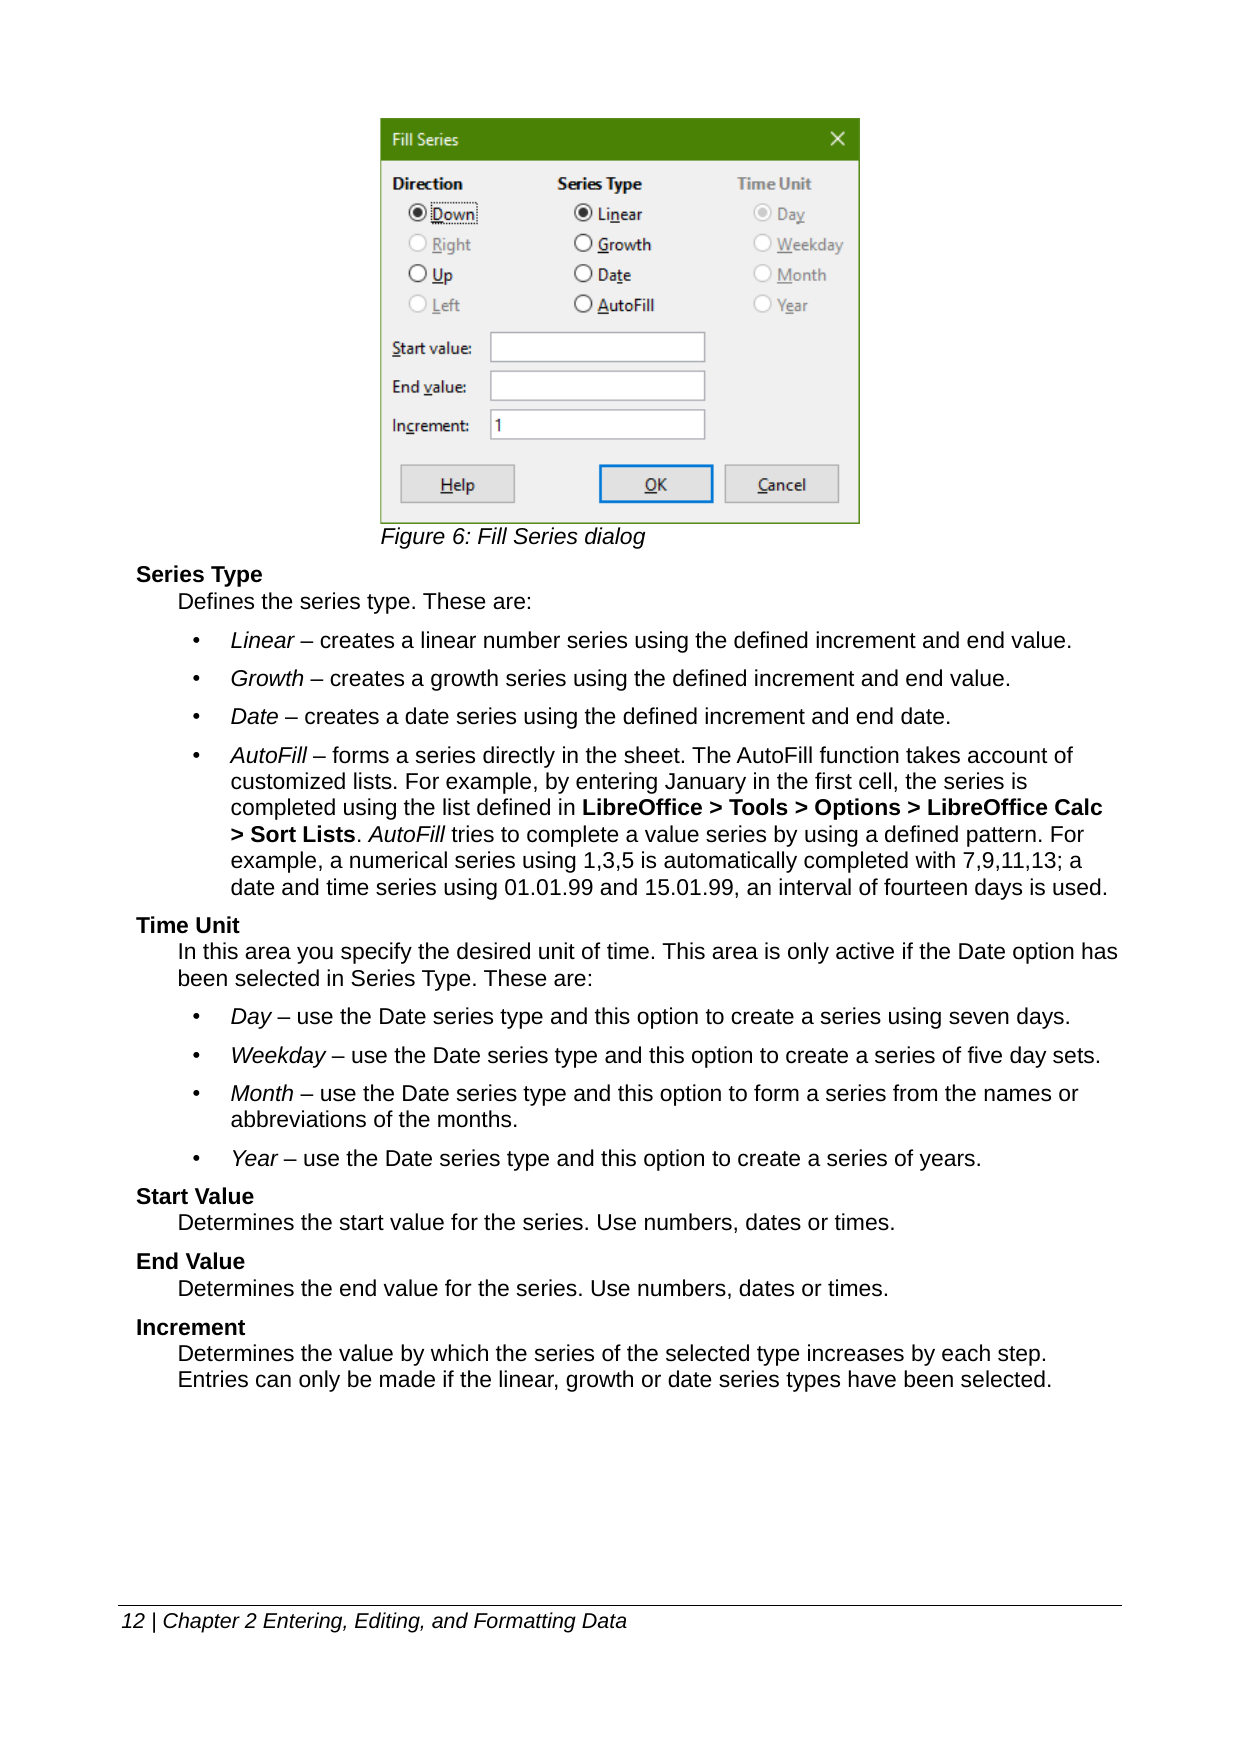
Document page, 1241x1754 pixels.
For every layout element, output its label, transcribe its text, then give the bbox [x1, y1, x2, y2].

text Increment [136, 1313, 1122, 1340]
text Start Value [136, 1183, 1122, 1209]
text Determines the end value for the series. Use numbers, dates or times. [177, 1274, 1122, 1301]
list Day – use the Date series type and this option to create a series using seven days. [192, 1003, 1122, 1030]
list Linear – creates a linear number series using the defined increment and end value. [192, 627, 1122, 653]
text Determines the start value for the series. Use numbers, dates or times. [177, 1209, 1122, 1236]
text Series Type [136, 561, 1122, 588]
text End Value [136, 1248, 1122, 1274]
list Growth – creates a growth series using the defined increment and end value. [192, 665, 1122, 691]
list AutoFill – forms a series directly in the sheet. The AutoFill function takes account of customized lists. For example, by entering January in the first cell, the series is completed using the list defined in LibreOffice > Tools > Options > LibreOffice Calc > Sort Lists. AutoFill tries to complete a value series by using a defined pattern. For example, a numerical series using 1,3,5 is automatically completed with 7,9,11,13; a date and time series using 01.01.99 and 15.01.99, an interval of fourteen days is used. [192, 742, 1122, 900]
list Year – use the Date series type and this option to create a series of years. [192, 1145, 1122, 1171]
list Month – use the Date series type and this option to form a series from the names or abbreviations of the months. [192, 1080, 1122, 1133]
list Weekday – use the Date series type and this option to create a series of five day sets. [192, 1042, 1122, 1068]
text Defines the series type. These are: [177, 588, 1122, 614]
text In this area you specify the desired unit of time. This area is only active if the Date option has been selected in Series Type. These are: [177, 938, 1122, 991]
text Determines the value by which the series of the selected type increases by each step. Entries can only be made if the linear, growth or date series types have been selected. [177, 1340, 1122, 1392]
text Time Unit [136, 912, 1122, 938]
list Date – creates a date series using the defined increment and end date. [192, 703, 1122, 730]
text Figure 6: Fill Series dialog [380, 524, 860, 549]
picture [380, 118, 860, 524]
